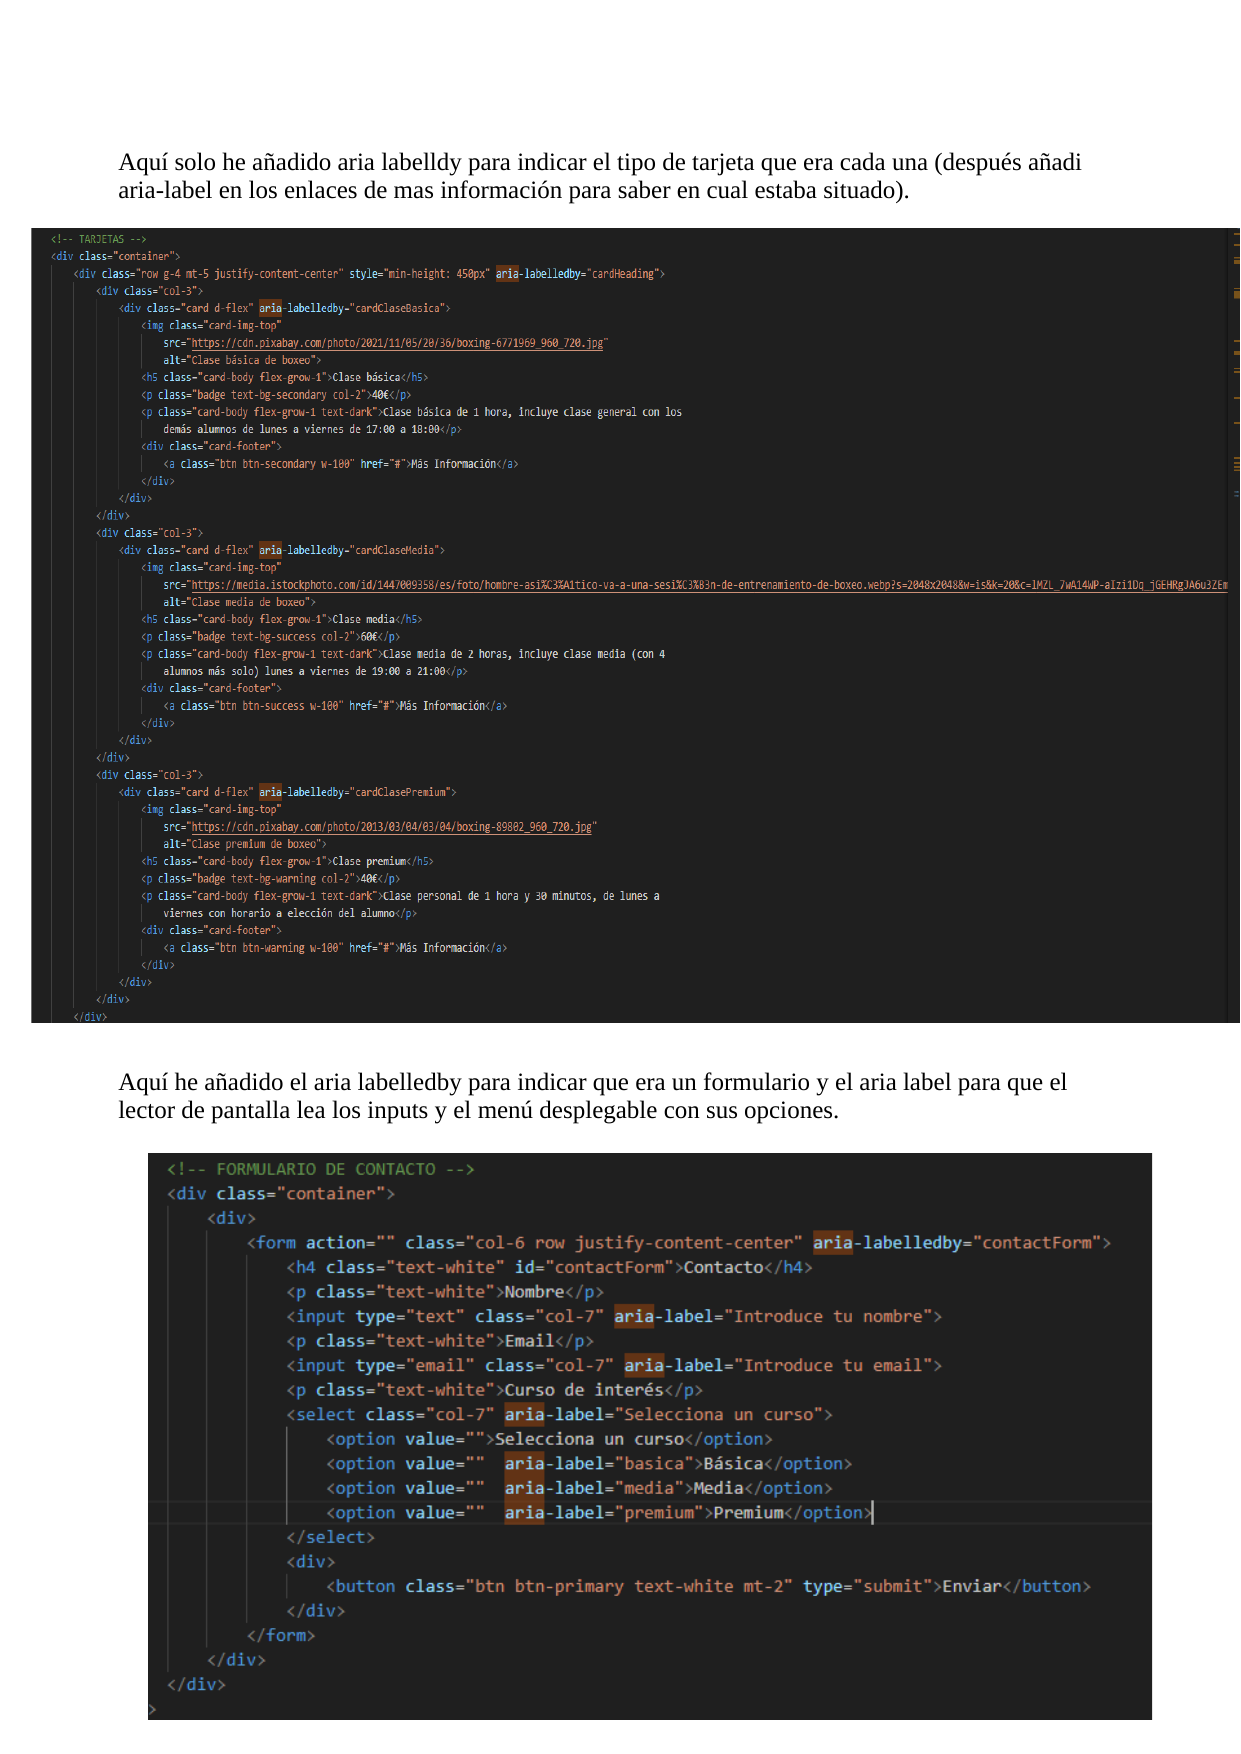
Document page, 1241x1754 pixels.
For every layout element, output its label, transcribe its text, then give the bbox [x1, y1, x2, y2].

text Aquí solo he añadido aria labelldy para indicar el tipo de tarjeta que era cada una (después añadi aria-label en los enlaces de mas información para saber en cual estaba situado). [118, 147, 1122, 204]
text Aquí he añadido el aria labelledby para indicar que era un formulario y el aria label para que el lector de pantalla lea los inputs y el menú desplegable con sus opciones. [118, 1067, 1122, 1124]
